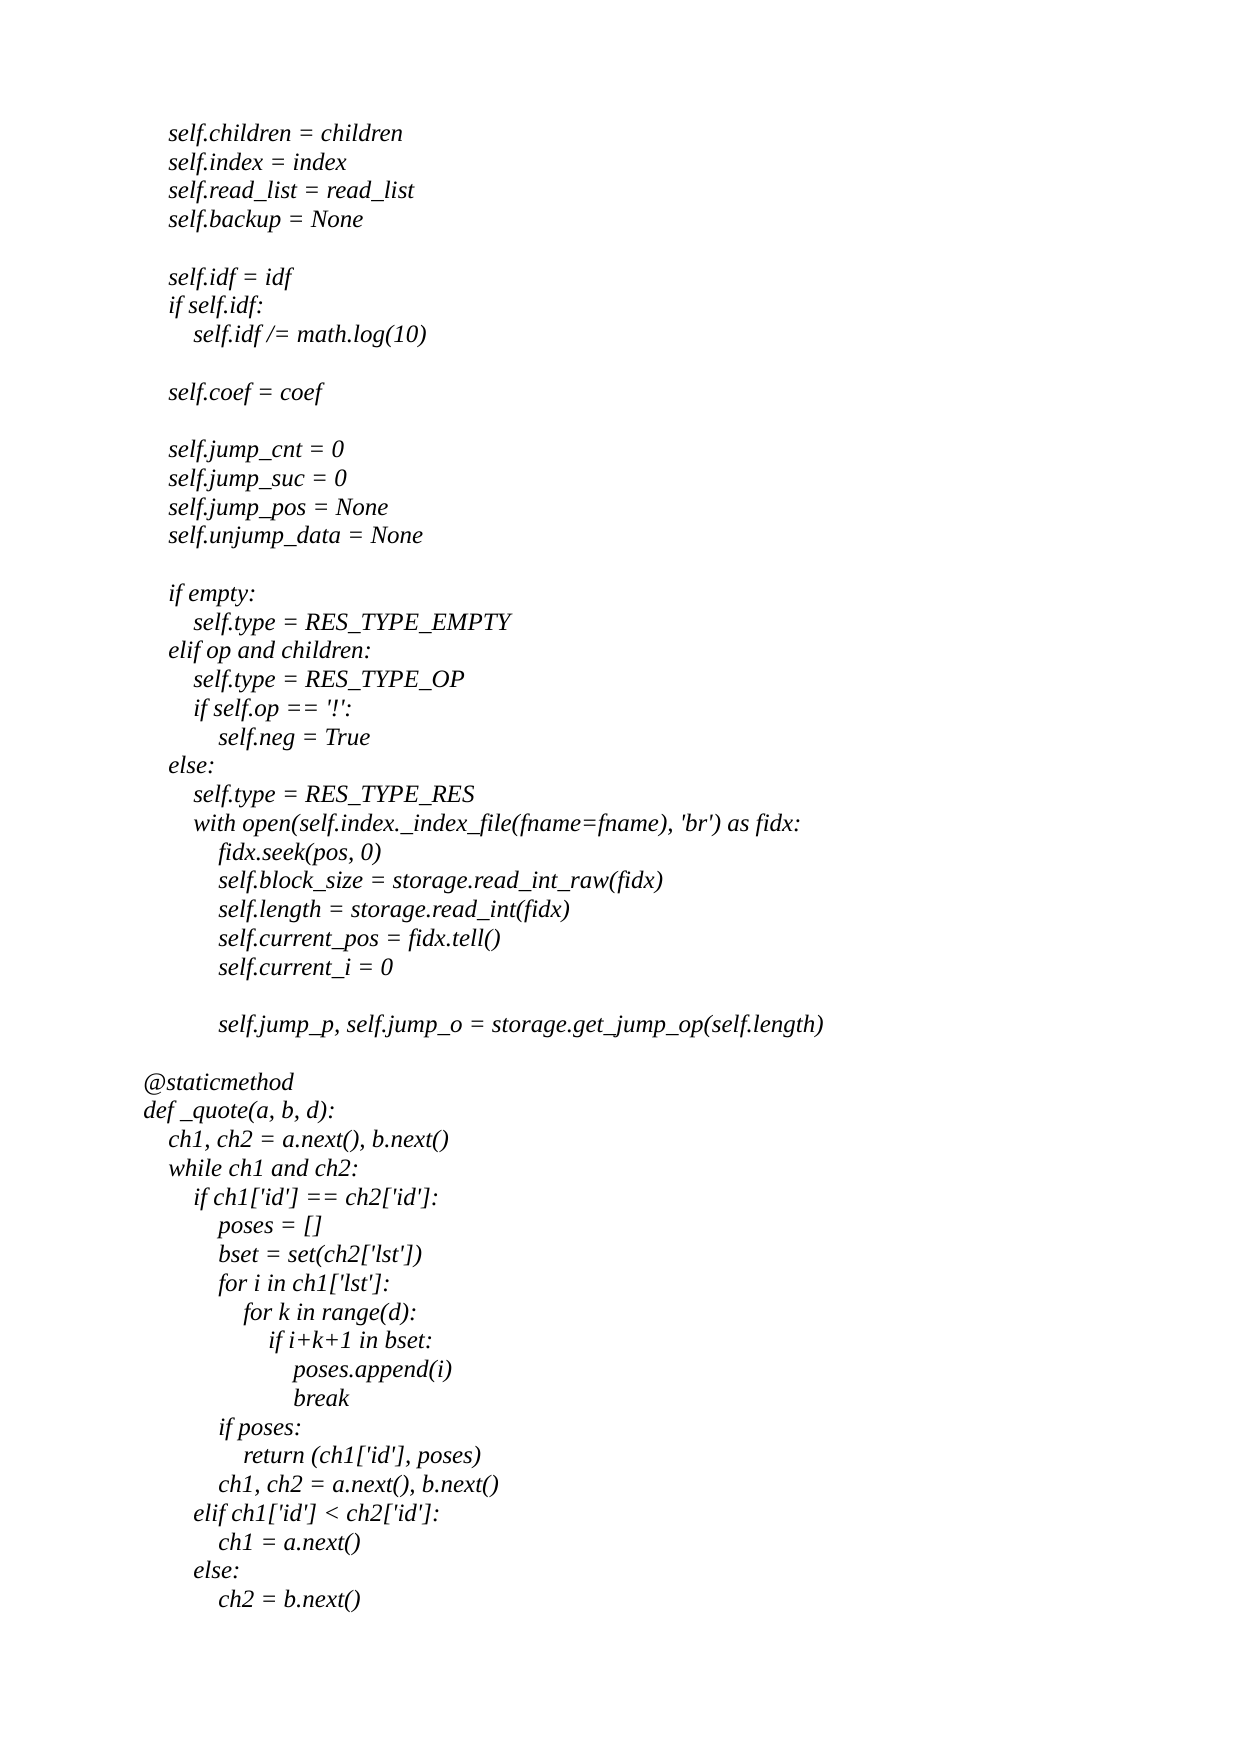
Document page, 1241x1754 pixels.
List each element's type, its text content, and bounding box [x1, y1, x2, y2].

text elif op and children: [118, 636, 1122, 664]
text with open(self.index._index_file(fname=fname), 'br') as fidx: [118, 808, 1122, 837]
text for i in ch1['lst']: [118, 1268, 1122, 1297]
text poses = [] [118, 1211, 1122, 1239]
text self.type = RES_TYPE_RES [118, 779, 1122, 808]
text self.backup = None [118, 204, 1122, 233]
text if i+k+1 in bset: [118, 1326, 1122, 1354]
text self.current_i = 0 [118, 952, 1122, 981]
text def _quote(a, b, d): [118, 1096, 1122, 1124]
text else: [118, 1556, 1122, 1584]
text self.neg = True [118, 722, 1122, 751]
text self.idf = idf [118, 262, 1122, 291]
text break [118, 1383, 1122, 1412]
text self.current_pos = fidx.tell() [118, 923, 1122, 952]
text if poses: [118, 1412, 1122, 1441]
text if self.idf: [118, 291, 1122, 319]
text self.jump_p, self.jump_o = storage.get_jump_op(self.length) [118, 1009, 1122, 1038]
text self.type = RES_TYPE_OP [118, 664, 1122, 693]
text self.unjump_data = None [118, 521, 1122, 549]
text bset = set(ch2['lst']) [118, 1239, 1122, 1268]
text self.idf /= math.log(10) [118, 319, 1122, 348]
text else: [118, 751, 1122, 779]
text ch2 = b.next() [118, 1584, 1122, 1613]
text self.children = children [118, 118, 1122, 147]
text self.index = index [118, 147, 1122, 176]
text self.jump_pos = None [118, 492, 1122, 521]
text poses.append(i) [118, 1354, 1122, 1383]
text self.jump_suc = 0 [118, 463, 1122, 492]
text self.coef = coef [118, 377, 1122, 406]
text fidx.seek(pos, 0) [118, 837, 1122, 866]
text self.read_list = read_list [118, 176, 1122, 204]
text self.length = storage.read_int(fidx) [118, 894, 1122, 923]
text ch1 = a.next() [118, 1527, 1122, 1556]
text if empty: [118, 578, 1122, 607]
text for k in range(d): [118, 1297, 1122, 1326]
text self.block_size = storage.read_int_raw(fidx) [118, 866, 1122, 894]
text ch1, ch2 = a.next(), b.next() [118, 1469, 1122, 1498]
text if self.op == '!': [118, 693, 1122, 722]
text while ch1 and ch2: [118, 1153, 1122, 1182]
text ch1, ch2 = a.next(), b.next() [118, 1124, 1122, 1153]
text if ch1['id'] == ch2['id']: [118, 1182, 1122, 1211]
text @staticmethod [118, 1067, 1122, 1096]
text self.jump_cnt = 0 [118, 434, 1122, 463]
text return (ch1['id'], poses) [118, 1441, 1122, 1469]
text elif ch1['id'] < ch2['id']: [118, 1498, 1122, 1527]
text self.type = RES_TYPE_EMPTY [118, 607, 1122, 636]
